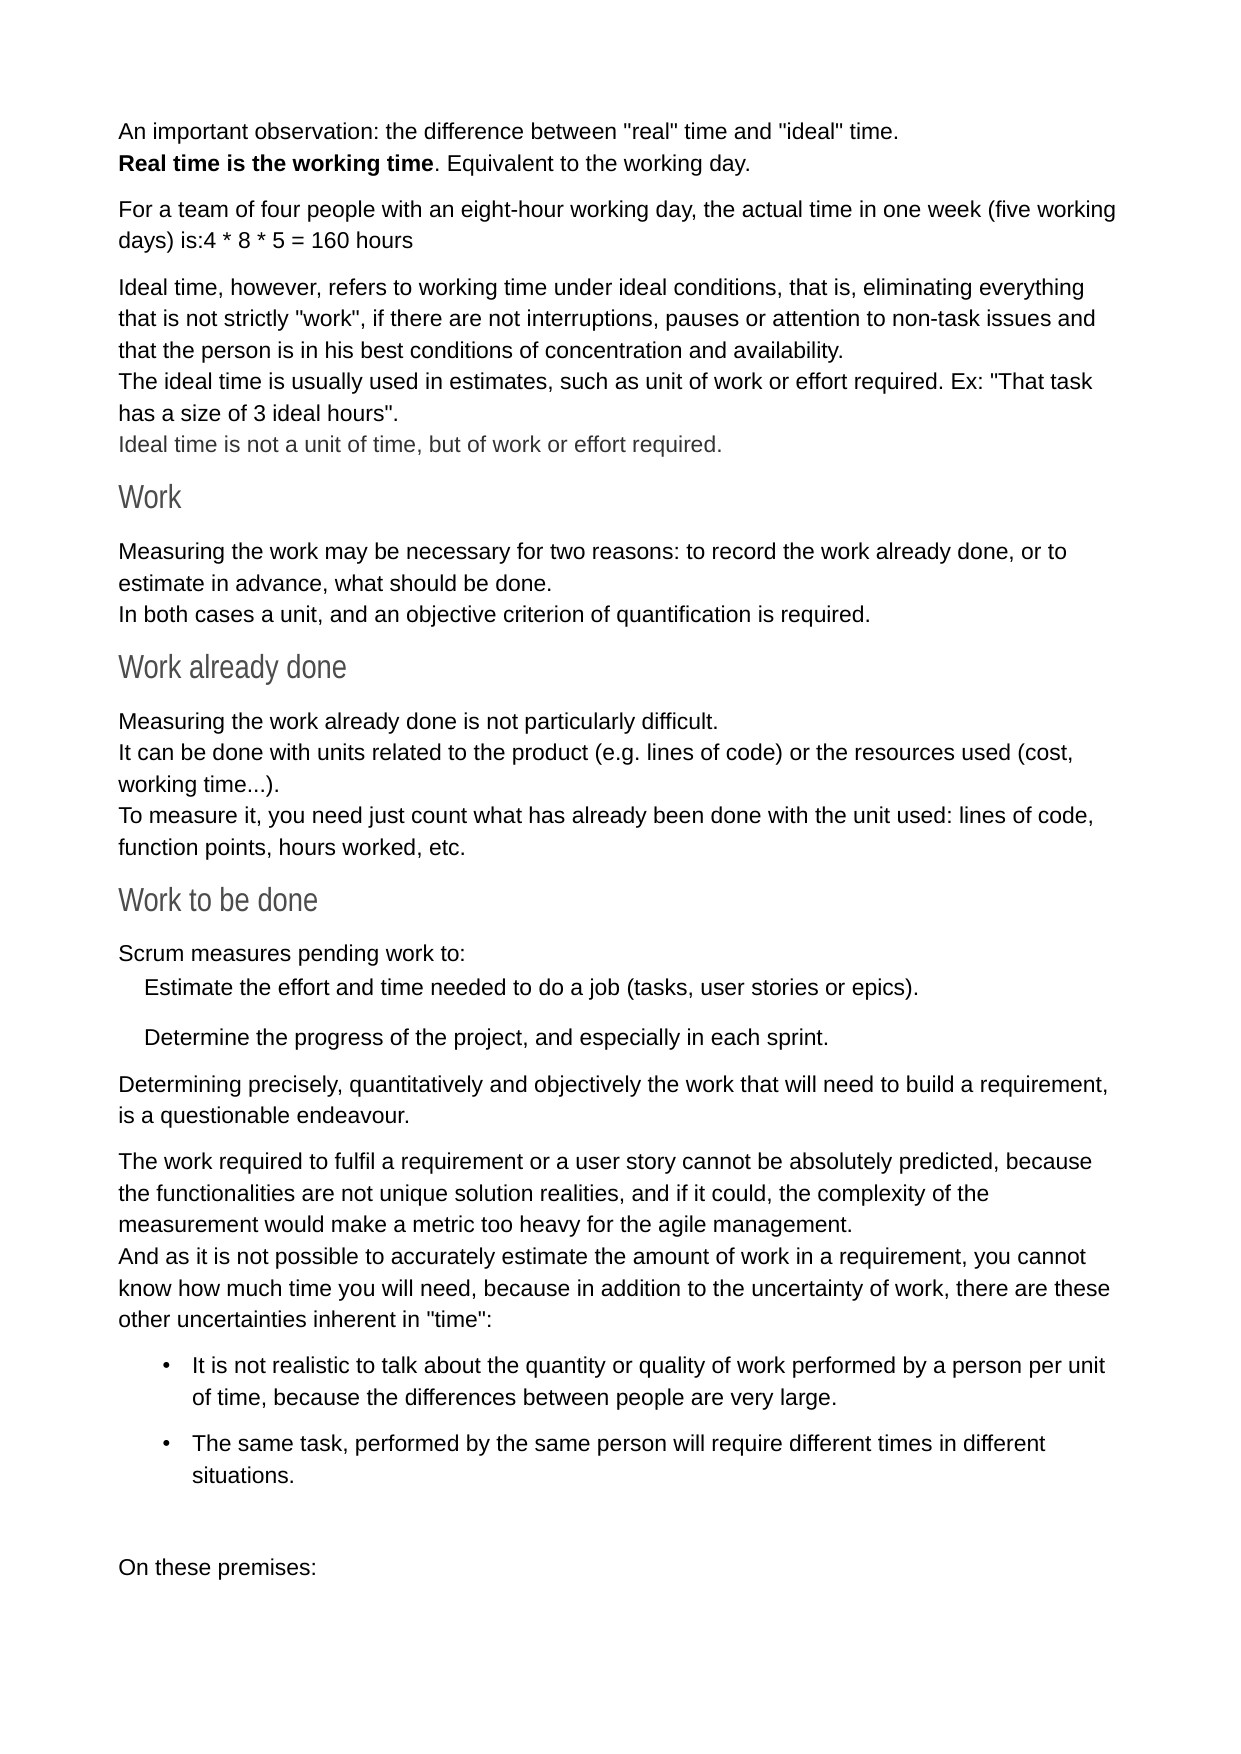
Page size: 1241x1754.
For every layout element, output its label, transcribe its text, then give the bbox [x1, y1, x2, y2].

text Determining precisely, quantitatively and objectively the work that will need to build a requirement, is a questionable endeavour. [118, 1071, 1122, 1128]
text Work to be done [118, 880, 1122, 918]
text Scrum measures pending work to:  Estimate the effort and time needed to do a job (tasks, user stories or epics). [118, 940, 1122, 1001]
list It is not realistic to talk about the quantity or quality of work performed by a person per unit of time, because the differences between people are very large. [162, 1352, 1122, 1410]
text  Determine the progress of the project, and especially in each sprint. [118, 1022, 1122, 1050]
list The same task, performed by the same person will require different times in different situations. [162, 1430, 1122, 1488]
text Ideal time, however, refers to working time under ideal conditions, that is, eliminating everything that is not strictly "work", if there are not interruptions, pauses or attention to non-task issues and that the person is in his best conditions of concentration and availability. The ideal time is usually used in estimates, such as unit of work or effort required. Ex: "That task has a size of 3 ideal hours". Ideal time is not a unit of time, but of work or effort required. [118, 273, 1122, 458]
text Work already done [118, 647, 1122, 685]
text On these premises: [118, 1554, 1122, 1580]
text Measuring the work already done is not particularly difficult. It can be done with units related to the product (e.g. lines of code) or the resources used (cost, working time...). To measure it, you need just count what has already been done with the unit used: lines of code, function points, hours worked, etc. [118, 708, 1122, 860]
text An important observation: the difference between "real" time and "ideal" time. Real time is the working time. Equivalent to the working day. [118, 118, 1122, 176]
text The work required to fulfil a requirement or a user story cannot be absolutely predicted, because the functionalities are not unique solution realities, and if it could, the complexity of the measurement would make a metric too heavy for the agile management. And as it is not possible to accurately estimate the amount of work in a requirement, you cannot know how much time you will need, because in addition to the uncertainty of work, there are these other uncertainties inherent in "time": [118, 1148, 1122, 1332]
text For a team of four people with an eight-hour working day, the actual time in one week (five working days) is:4 * 8 * 5 = 160 hours [118, 196, 1122, 254]
text Work [118, 477, 1122, 516]
text Measuring the work may be necessary for two reasons: to record the work already done, or to estimate in advance, what should be done. In both cases a unit, and an objective criterion of quantification is required. [118, 538, 1122, 627]
